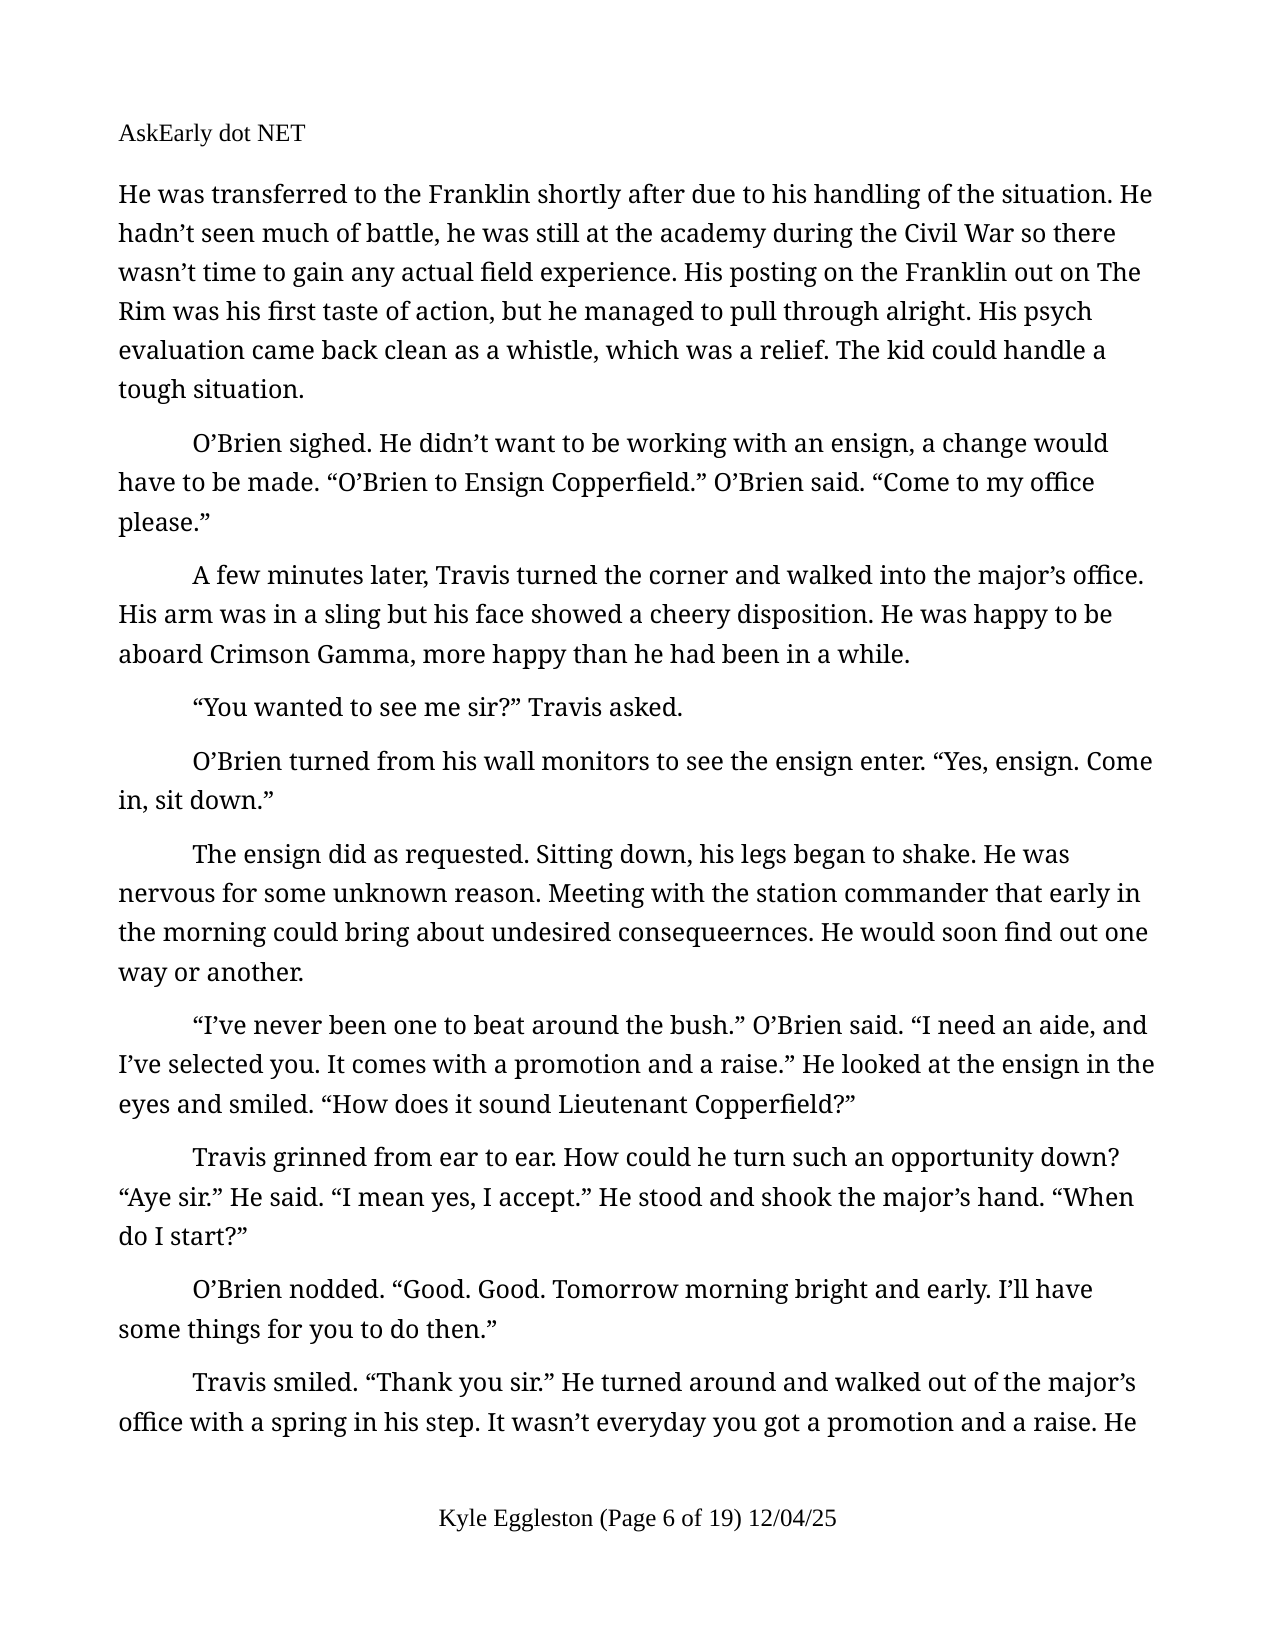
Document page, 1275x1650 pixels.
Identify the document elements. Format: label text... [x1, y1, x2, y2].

text He was transferred to the Franklin shortly after due to his handling of the situation. He hadn’t seen much of battle, he was still at the academy during the Civil War so there wasn’t time to gain any actual field experience. His posting on the Franklin out on The Rim was his first taste of action, but he managed to pull through alright. His psych evaluation came back clean as a whistle, which was a relief. The kid could handle a tough situation. [118, 176, 1157, 406]
text “You wanted to see me sir?” Travis asked. [118, 690, 1157, 724]
text O’Brien nodded. “Good. Good. Tomorrow morning bright and early. I’ll have some things for you to do then.” [118, 1272, 1157, 1345]
text “I’ve never been one to beat around the bush.” O’Brien said. “I need an aide, and I’ve selected you. It comes with a promotion and a raise.” He looked at the ensign in the eyes and smiled. “How does it sound Lieutenant Copperfield?” [118, 1008, 1157, 1120]
text Travis grinned from ear to ear. How could he turn such an opportunity down? “Aye sir.” He said. “I mean yes, I accept.” He stood and shook the major’s hand. “When do I start?” [118, 1140, 1157, 1252]
text A few minutes later, Travis turned the corner and walked into the major’s office. His arm was in a sling but his face showed a cheery disposition. He was happy to be aboard Crimson Gamma, more happy than he had been in a while. [118, 558, 1157, 670]
text Travis smiled. “Thank you sir.” He turned around and walked out of the major’s office with a spring in his step. It wasn’t everyday you got a promotion and a raise. He [118, 1365, 1157, 1438]
text O’Brien sighed. He didn’t want to be working with an ensign, a change would have to be made. “O’Brien to Ensign Copperfield.” O’Brien said. “Come to my office please.” [118, 426, 1157, 538]
text O’Brien turned from his wall monitors to see the ensign enter. “Yes, ensign. Come in, sit down.” [118, 744, 1157, 817]
text The ensign did as requested. Sitting down, his legs began to shake. He was nervous for some unknown reason. Meeting with the station commander that early in the morning could bring about undesired consequeernces. He would soon find out one way or another. [118, 837, 1157, 988]
